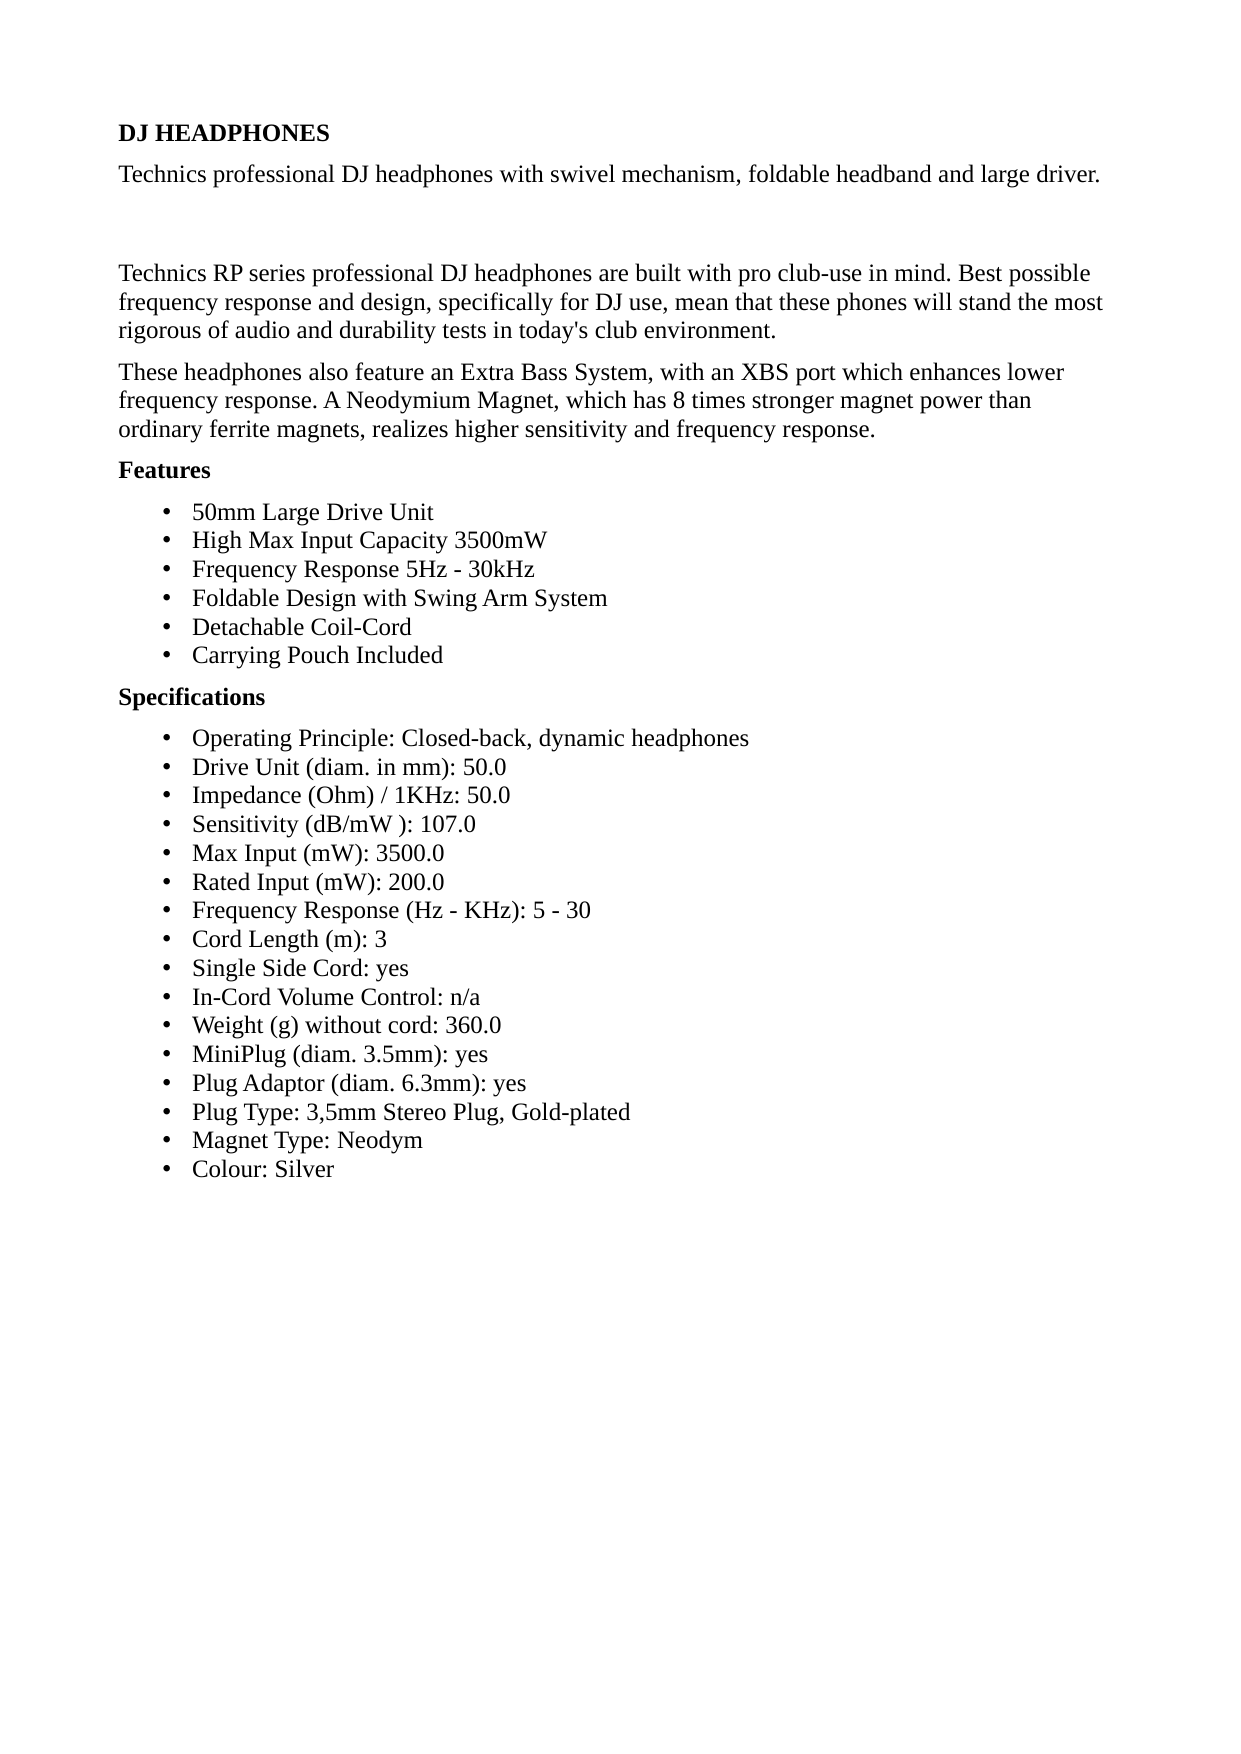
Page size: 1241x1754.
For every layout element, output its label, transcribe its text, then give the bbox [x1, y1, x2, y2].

list In-Cord Volume Control: n/a [162, 982, 1122, 1011]
list Detachable Coil-Cord [162, 612, 1122, 641]
text Technics RP series professional DJ headphones are built with pro club-use in mind. Best possible frequency response and design, specifically for DJ use, mean that these phones will stand the most rigorous of audio and durability tests in today's club environment. [118, 258, 1122, 344]
text These headphones also feature an Extra Bass System, with an XBS port which enhances lower frequency response. A Neodymium Magnet, which has 8 times stronger magnet power than ordinary ferrite magnets, realizes higher sensitivity and frequency response. [118, 357, 1122, 443]
list Single Side Cord: yes [162, 953, 1122, 982]
text ​Specifications [118, 682, 1122, 711]
list 50mm Large Drive Unit [162, 497, 1122, 526]
list Colour: Silver [162, 1154, 1122, 1183]
list Carrying Pouch Included [162, 641, 1122, 669]
list Impedance (Ohm) / 1KHz: 50.0 [162, 781, 1122, 809]
list Weight (g) without cord: 360.0 [162, 1011, 1122, 1039]
text DJ HEADPHONES [118, 118, 1122, 147]
list Operating Principle: Closed-back, dynamic headphones [162, 723, 1122, 752]
list Frequency Response 5Hz - 30kHz [162, 554, 1122, 583]
list Magnet Type: Neodym [162, 1126, 1122, 1154]
text Technics professional DJ headphones with swivel mechanism, foldable headband and large driver. [118, 159, 1122, 188]
text Features [118, 456, 1122, 484]
list Foldable Design with Swing Arm System [162, 583, 1122, 612]
list MiniPlug (diam. 3.5mm): yes [162, 1039, 1122, 1068]
list Plug Adaptor (diam. 6.3mm): yes [162, 1068, 1122, 1097]
list Frequency Response (Hz - KHz): 5 - 30 [162, 896, 1122, 924]
list High Max Input Capacity 3500mW [162, 526, 1122, 554]
list Max Input (mW): 3500.0 [162, 838, 1122, 867]
list Plug Type: 3,5mm Stereo Plug, Gold-plated [162, 1097, 1122, 1126]
list Cord Length (m): 3 [162, 924, 1122, 953]
list Sensitivity (dB/mW ): 107.0 [162, 809, 1122, 838]
list Rated Input (mW): 200.0 [162, 867, 1122, 896]
list Drive Unit (diam. in mm): 50.0 [162, 752, 1122, 781]
